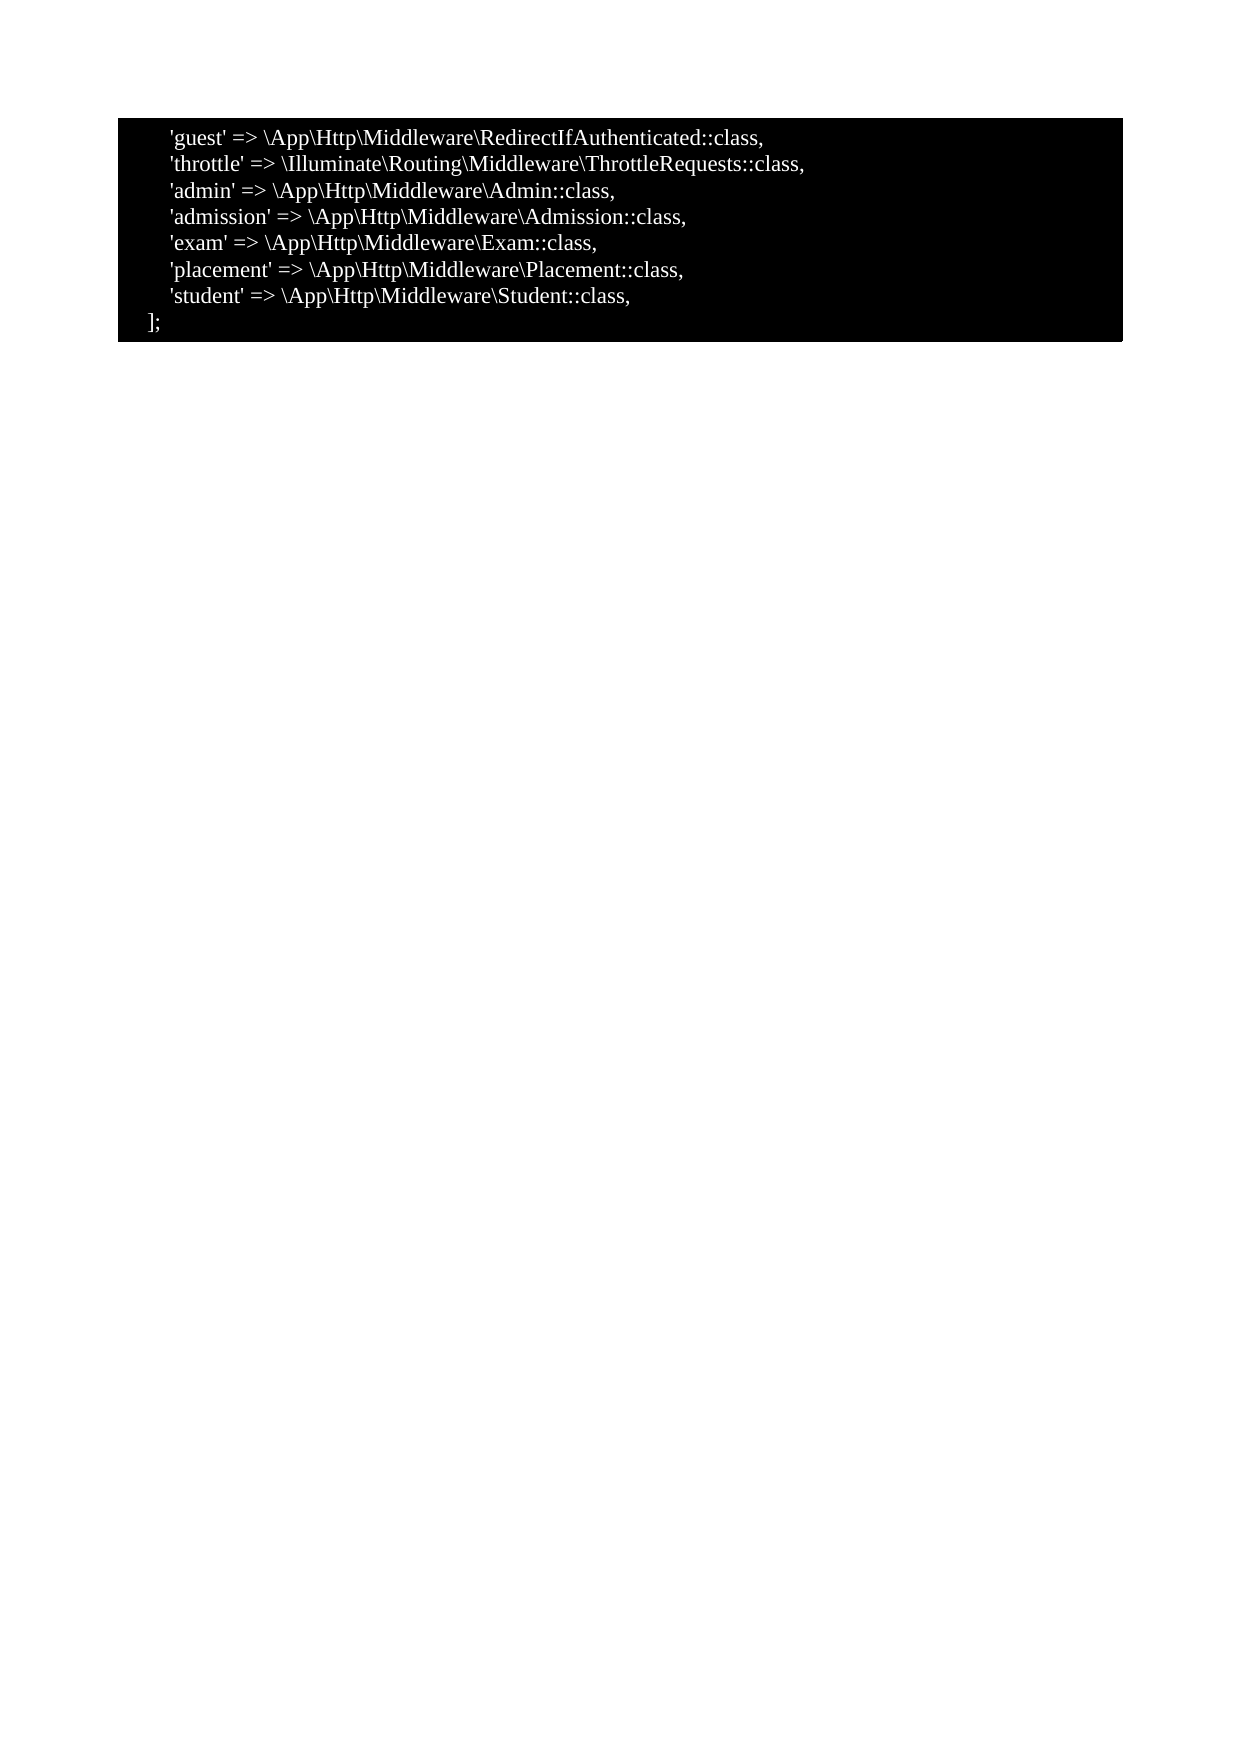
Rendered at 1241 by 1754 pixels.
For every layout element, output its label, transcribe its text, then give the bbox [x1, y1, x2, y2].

table_header 'guest' => \App\Http\Middleware\RedirectIfAuthenticated::class, 'throttle' => \Illuminate\Routing\Middleware\ThrottleRequests::class, 'admin' => \App\Http\Middleware\Admin::class, 'admission' => \App\Http\Middleware\Admission::class, 'exam' => \App\Http\Middleware\Exam::class, 'placement' => \App\Http\Middleware\Placement::class, 'student' => \App\Http\Middleware\Student::class, ]; [119, 119, 1122, 341]
